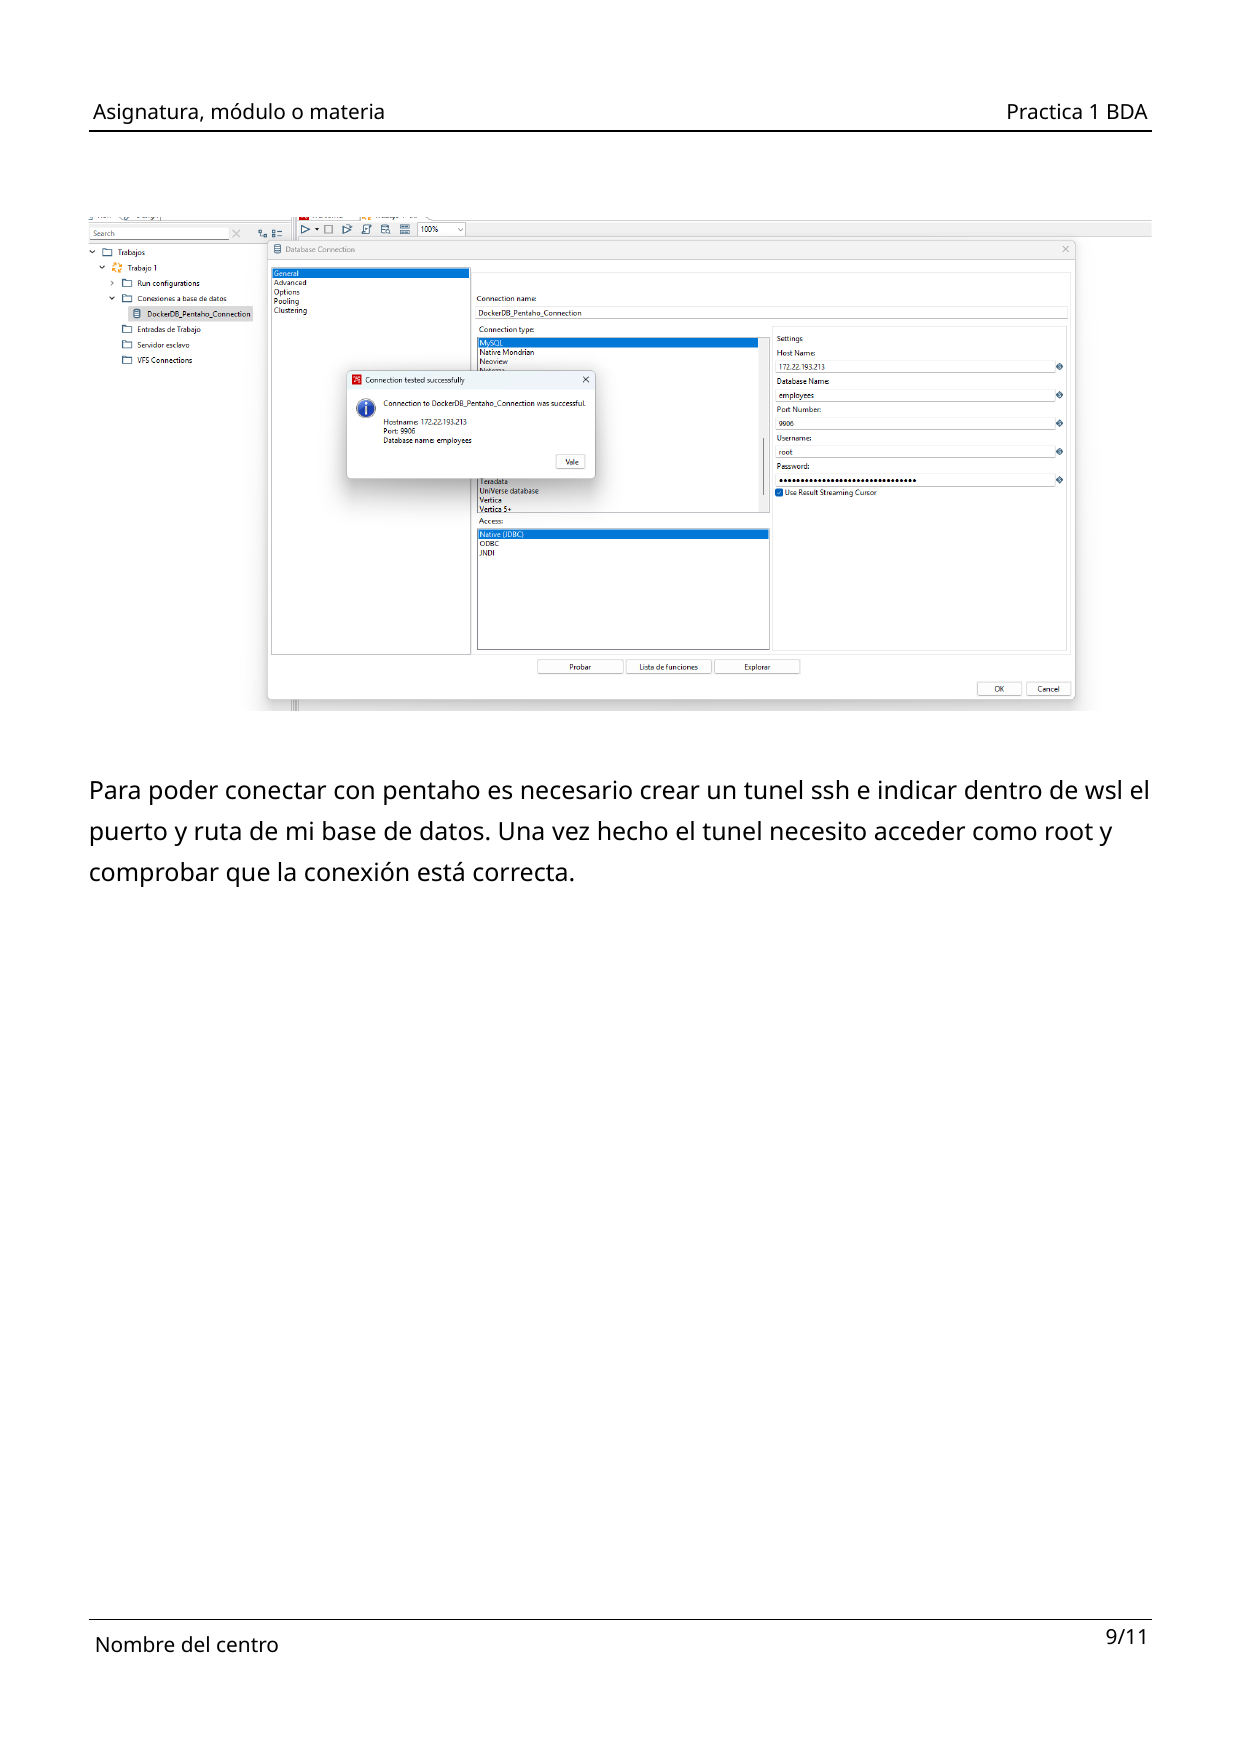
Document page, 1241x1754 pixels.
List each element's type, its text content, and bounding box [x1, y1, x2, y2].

text Para poder conectar con pentaho es necesario crear un tunel ssh e indicar dentro de wsl el puerto y ruta de mi base de datos. Una vez hecho el tunel necesito acceder como root y comprobar que la conexión está correcta. [88, 773, 1152, 888]
picture [88, 217, 1152, 711]
